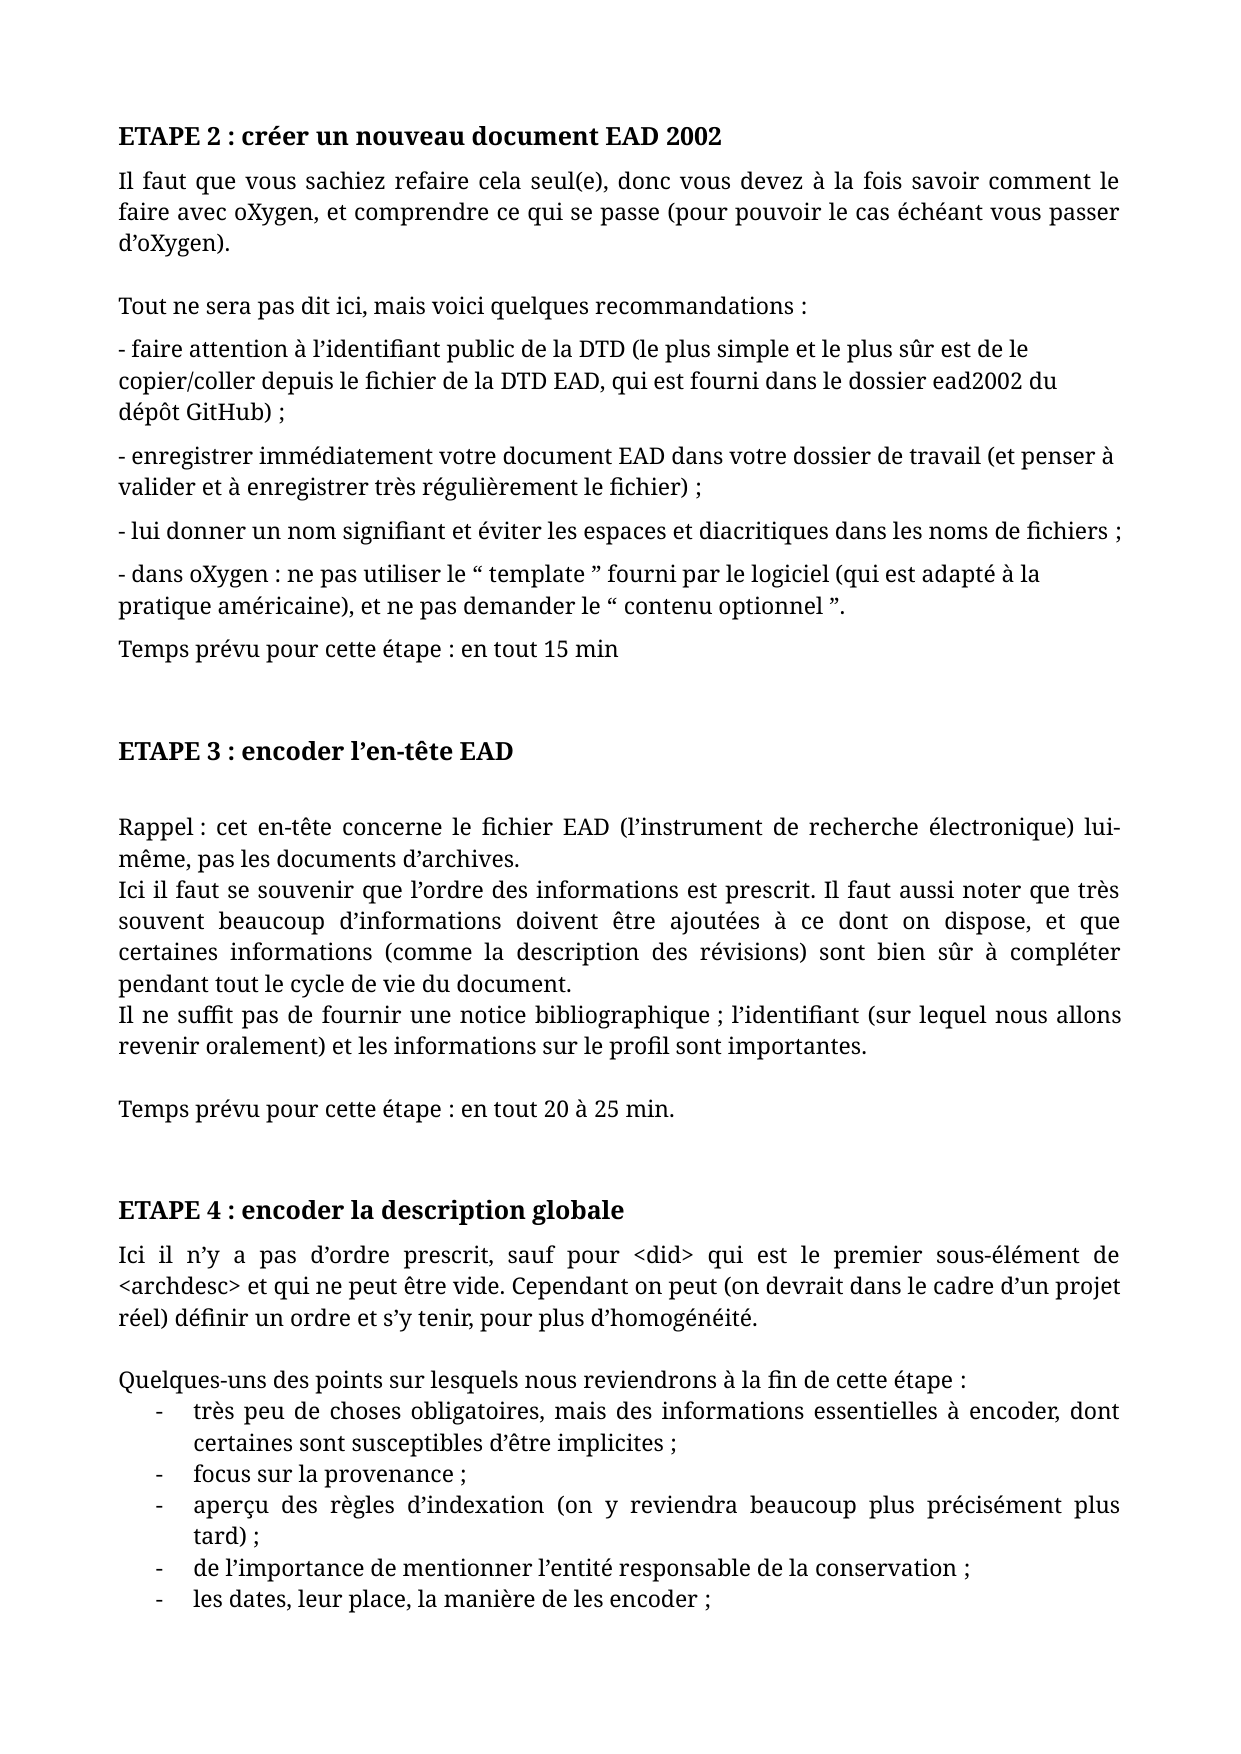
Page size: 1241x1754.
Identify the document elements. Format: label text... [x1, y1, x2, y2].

text Il faut que vous sachiez refaire cela seul(e), donc vous devez à la fois savoir comment le faire avec oXygen, et comprendre ce qui se passe (pour pouvoir le cas échéant vous passer d’oXygen). [118, 165, 1122, 258]
subtitle ETAPE 4 : encoder la description globale [118, 1192, 1122, 1227]
text Quelques-uns des points sur lesquels nous reviendrons à la fin de cette étape : [118, 1364, 1122, 1395]
list focus sur la provenance ; [156, 1458, 1122, 1489]
subtitle ETAPE 2 : créer un nouveau document EAD 2002 [118, 118, 1122, 152]
list très peu de choses obligatoires, mais des informations essentielles à encoder, dont certaines sont susceptibles d’être implicites ; [156, 1395, 1122, 1458]
subtitle ETAPE 3 : encoder l’en-tête EAD [118, 733, 1122, 767]
text Temps prévu pour cette étape : en tout 20 à 25 min. [118, 1092, 1122, 1124]
text Ici il faut se souvenir que l’ordre des informations est prescrit. Il faut aussi noter que très souvent beaucoup d’informations doivent être ajoutées à ce dont on dispose, et que certaines informations (comme la description des révisions) sont bien sûr à compléter pendant tout le cycle de vie du document. [118, 874, 1122, 999]
text - faire attention à l’identifiant public de la DTD (le plus simple et le plus sûr est de le copier/coller depuis le fichier de la DTD EAD, qui est fourni dans le dossier ead2002 du dépôt GitHub) ; [118, 333, 1122, 427]
list de l’importance de mentionner l’entité responsable de la conservation ; [156, 1552, 1122, 1583]
text Il ne suffit pas de fournir une notice bibliographique ; l’identifiant (sur lequel nous allons revenir oralement) et les informations sur le profil sont importantes. [118, 999, 1122, 1061]
text Ici il n’y a pas d’ordre prescrit, sauf pour <did> qui est le premier sous-élément de <archdesc> et qui ne peut être vide. Cependant on peut (on devrait dans le cadre d’un projet réel) définir un ordre et s’y tenir, pour plus d’homogénéité. [118, 1239, 1122, 1333]
text - lui donner un nom signifiant et éviter les espaces et diacritiques dans les noms de fichiers ; [118, 515, 1122, 546]
list aperçu des règles d’indexation (on y reviendra beaucoup plus précisément plus tard) ; [156, 1489, 1122, 1552]
text - enregistrer immédiatement votre document EAD dans votre dossier de travail (et penser à valider et à enregistrer très régulièrement le fichier) ; [118, 440, 1122, 502]
list les dates, leur place, la manière de les encoder ; [156, 1583, 1122, 1614]
text Temps prévu pour cette étape : en tout 15 min [118, 633, 1122, 665]
text Rappel : cet en-tête concerne le fichier EAD (l’instrument de recherche électronique) lui-même, pas les documents d’archives. [118, 811, 1122, 874]
text - dans oXygen : ne pas utiliser le “ template ” fourni par le logiciel (qui est adapté à la pratique américaine), et ne pas demander le “ contenu optionnel ”. [118, 558, 1122, 621]
text Tout ne sera pas dit ici, mais voici quelques recommandations : [118, 290, 1122, 321]
